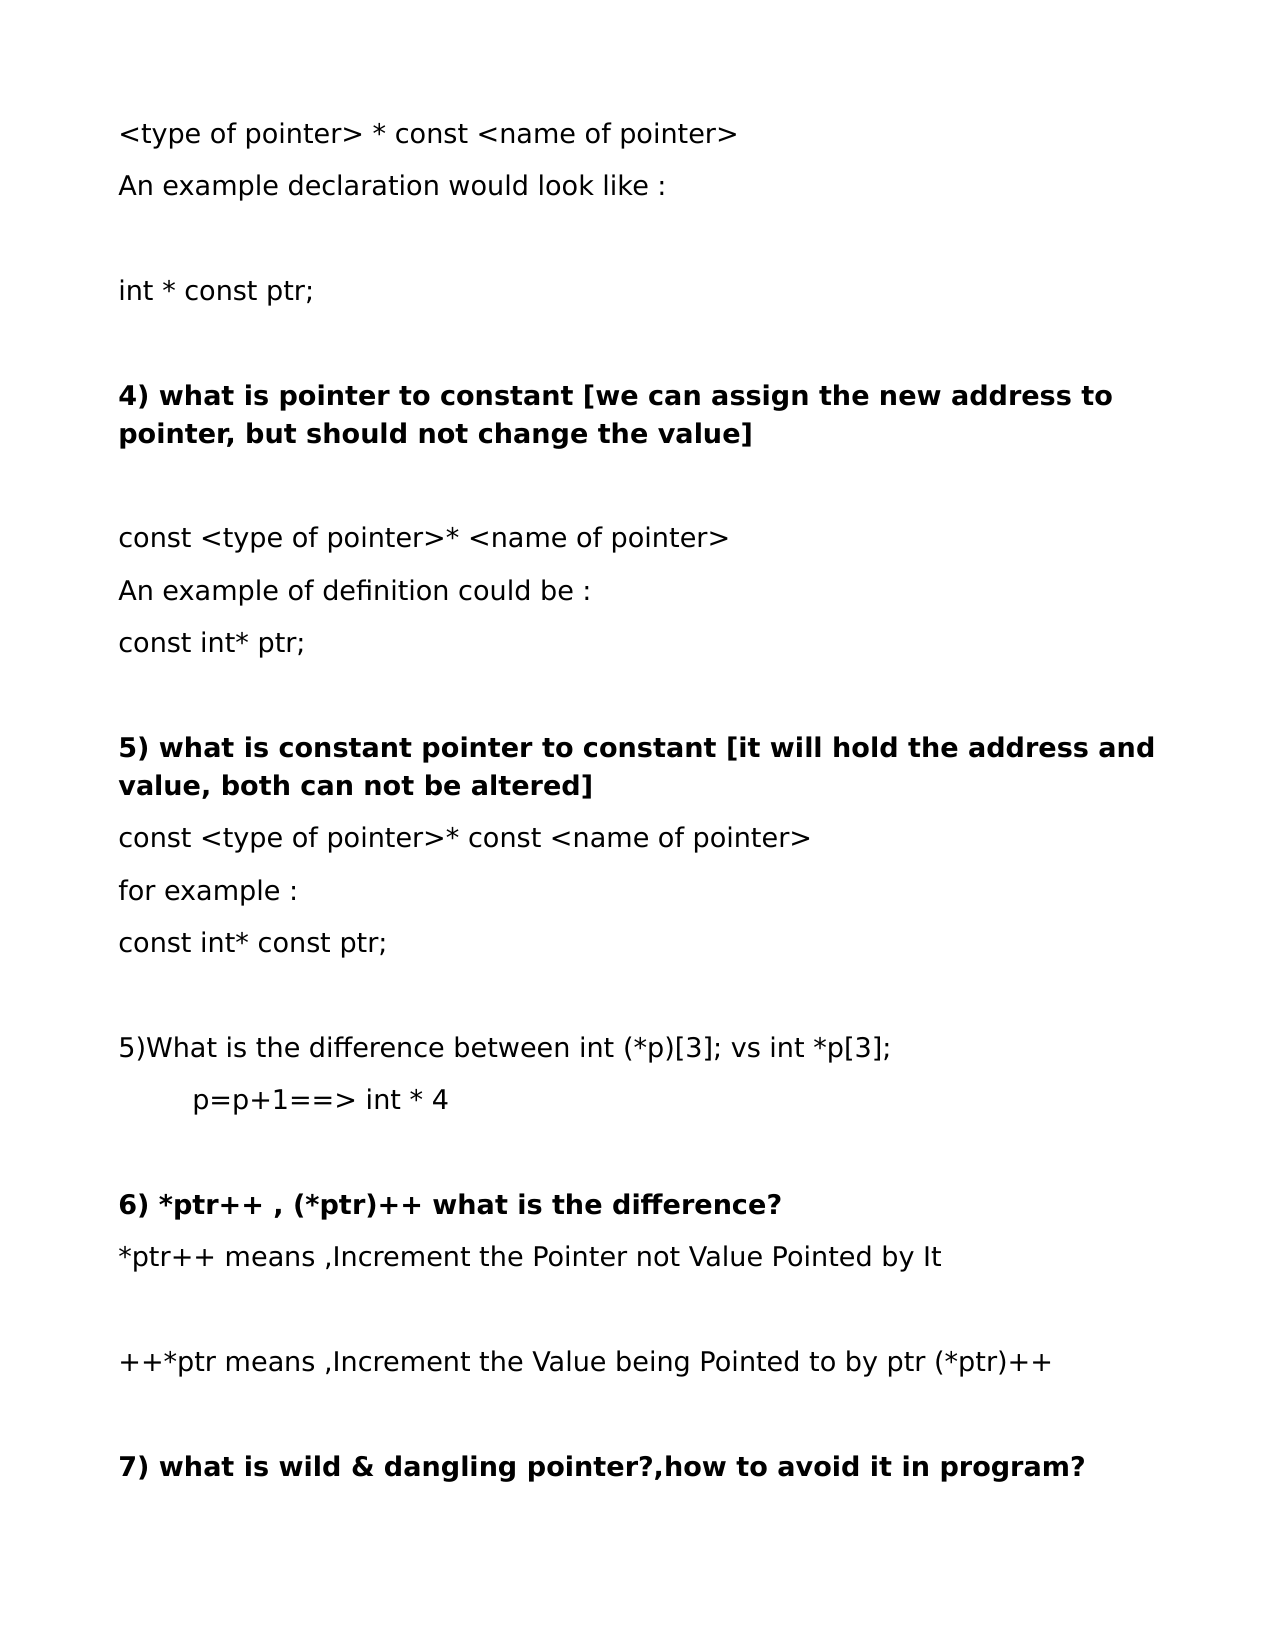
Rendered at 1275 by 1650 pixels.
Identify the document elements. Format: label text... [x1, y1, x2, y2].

text p=p+1==> int * 4 [118, 1084, 1157, 1116]
text An example declaration would look like : [118, 171, 1157, 202]
text ++*ptr means ,Increment the Value being Pointed to by ptr (*ptr)++ [118, 1346, 1157, 1378]
text 5)What is the difference between int (*p)[3]; vs int *p[3]; [118, 1032, 1157, 1064]
text const <type of pointer>* const <name of pointer> [118, 822, 1157, 854]
text const int* ptr; [118, 627, 1157, 659]
text <type of pointer> * const <name of pointer> [118, 118, 1157, 150]
text int * const ptr; [118, 275, 1157, 307]
text const int* const ptr; [118, 927, 1157, 959]
text An example of definition could be : [118, 575, 1157, 607]
text for example : [118, 875, 1157, 906]
text *ptr++ means ,Increment the Pointer not Value Pointed by It [118, 1242, 1157, 1273]
text 5) what is constant pointer to constant [it will hold the address and value, both can not be altered] [118, 732, 1157, 802]
text 4) what is pointer to constant [we can assign the new address to pointer, but should not change the value] [118, 380, 1157, 449]
text 7) what is wild & dangling pointer?,how to avoid it in program? [118, 1451, 1157, 1483]
text 6) *ptr++ , (*ptr)++ what is the difference? [118, 1189, 1157, 1221]
text const <type of pointer>* <name of pointer> [118, 523, 1157, 554]
